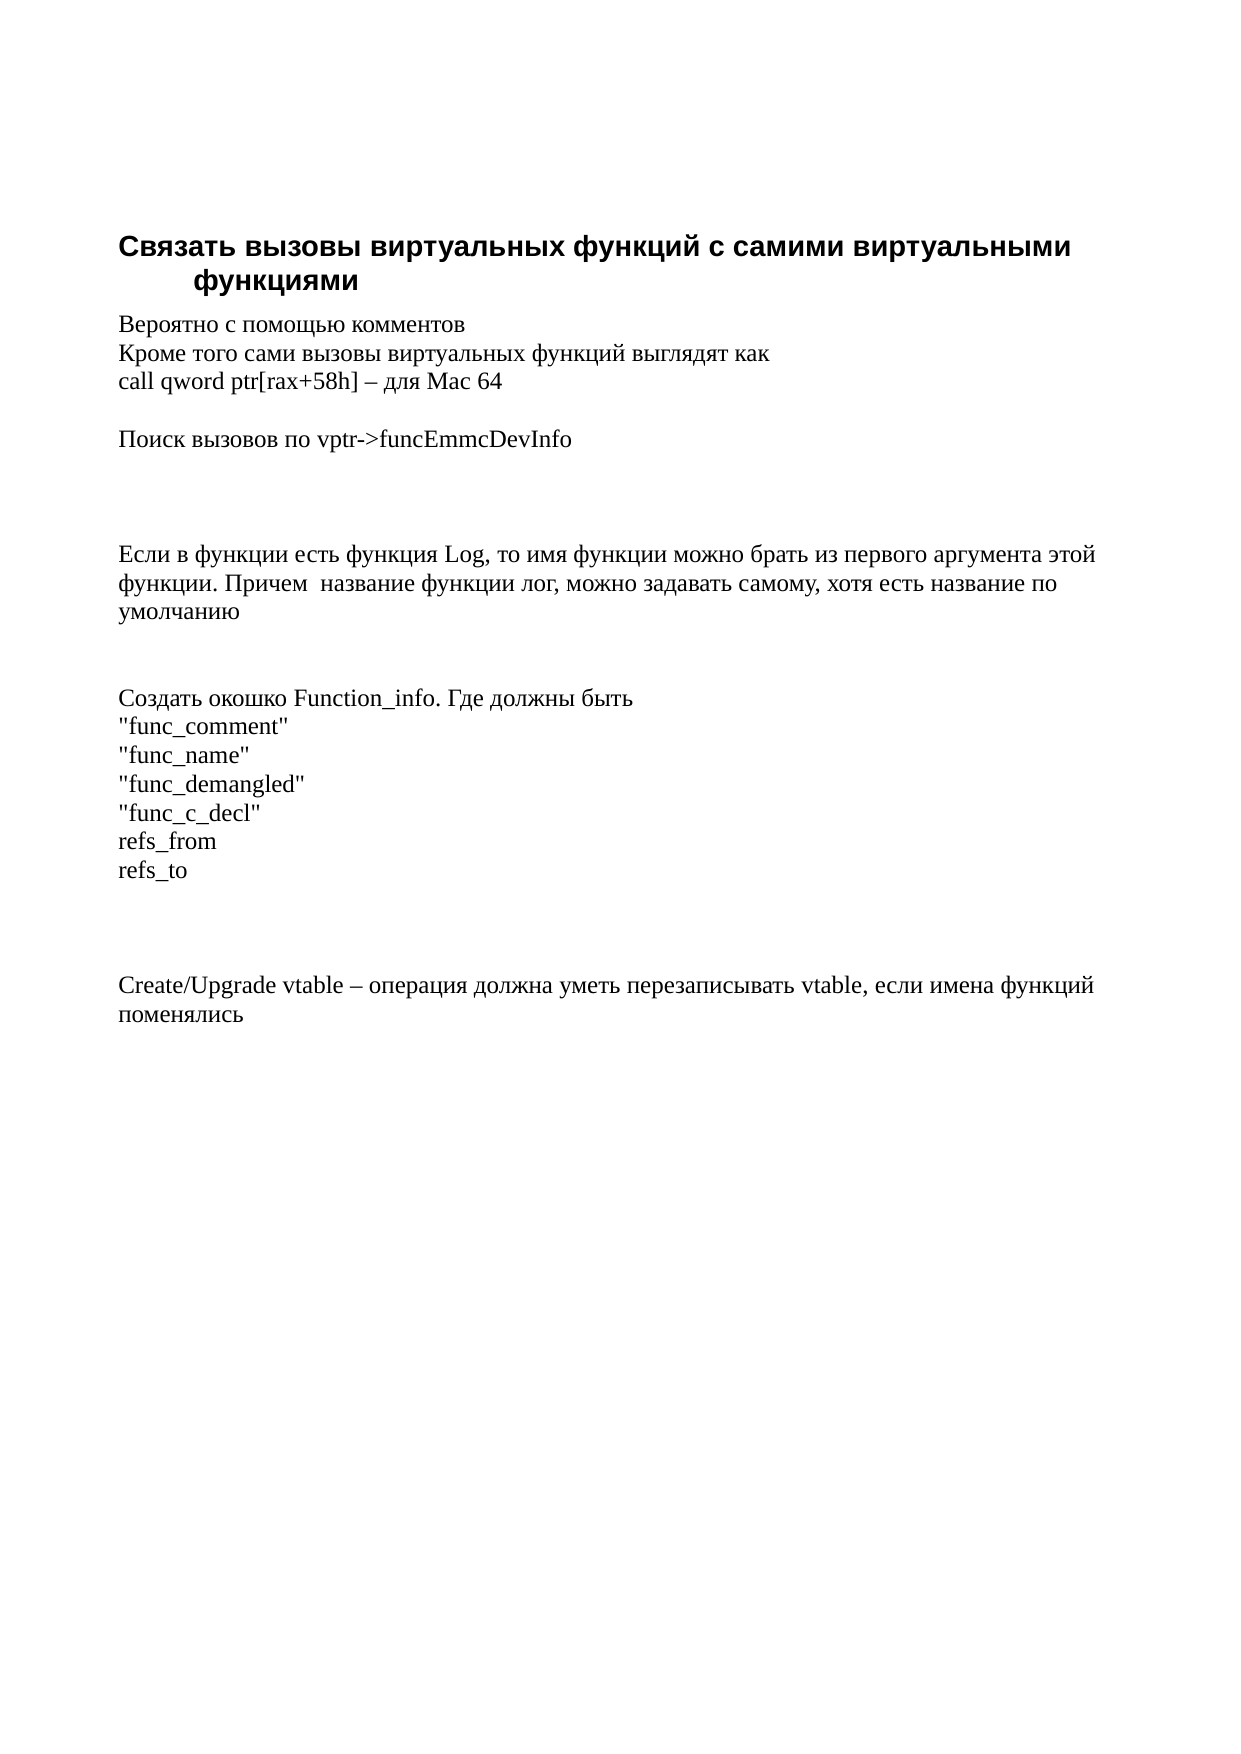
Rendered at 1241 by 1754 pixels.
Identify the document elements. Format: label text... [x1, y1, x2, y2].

text Кроме того сами вызовы виртуальных функций выглядят как [118, 338, 1122, 366]
text "func_comment" [118, 711, 1122, 740]
text Вероятно с помощью комментов [118, 309, 1122, 338]
text Create/Upgrade vtable – операция должна уметь перезаписывать vtable, если имена функций поменялись [118, 970, 1122, 1028]
text "func_name" [118, 740, 1122, 769]
text Поиск вызовов по vptr->funcEmmcDevInfo [118, 424, 1122, 453]
text Создать окошко Function_info. Где должны быть [118, 683, 1122, 711]
subtitle Связать вызовы виртуальных функций с самими виртуальными функциями [118, 229, 1122, 296]
text "func_demangled" [118, 769, 1122, 798]
text Если в функции есть функция Log, то имя функции можно брать из первого аргумента этой функции. Причем название функции лог, можно задавать самому, хотя есть название по умолчанию [118, 539, 1122, 625]
text refs_from [118, 826, 1122, 855]
text "func_c_decl" [118, 798, 1122, 826]
text call qword ptr[rax+58h] – для Mac 64 [118, 366, 1122, 395]
text refs_to [118, 855, 1122, 884]
